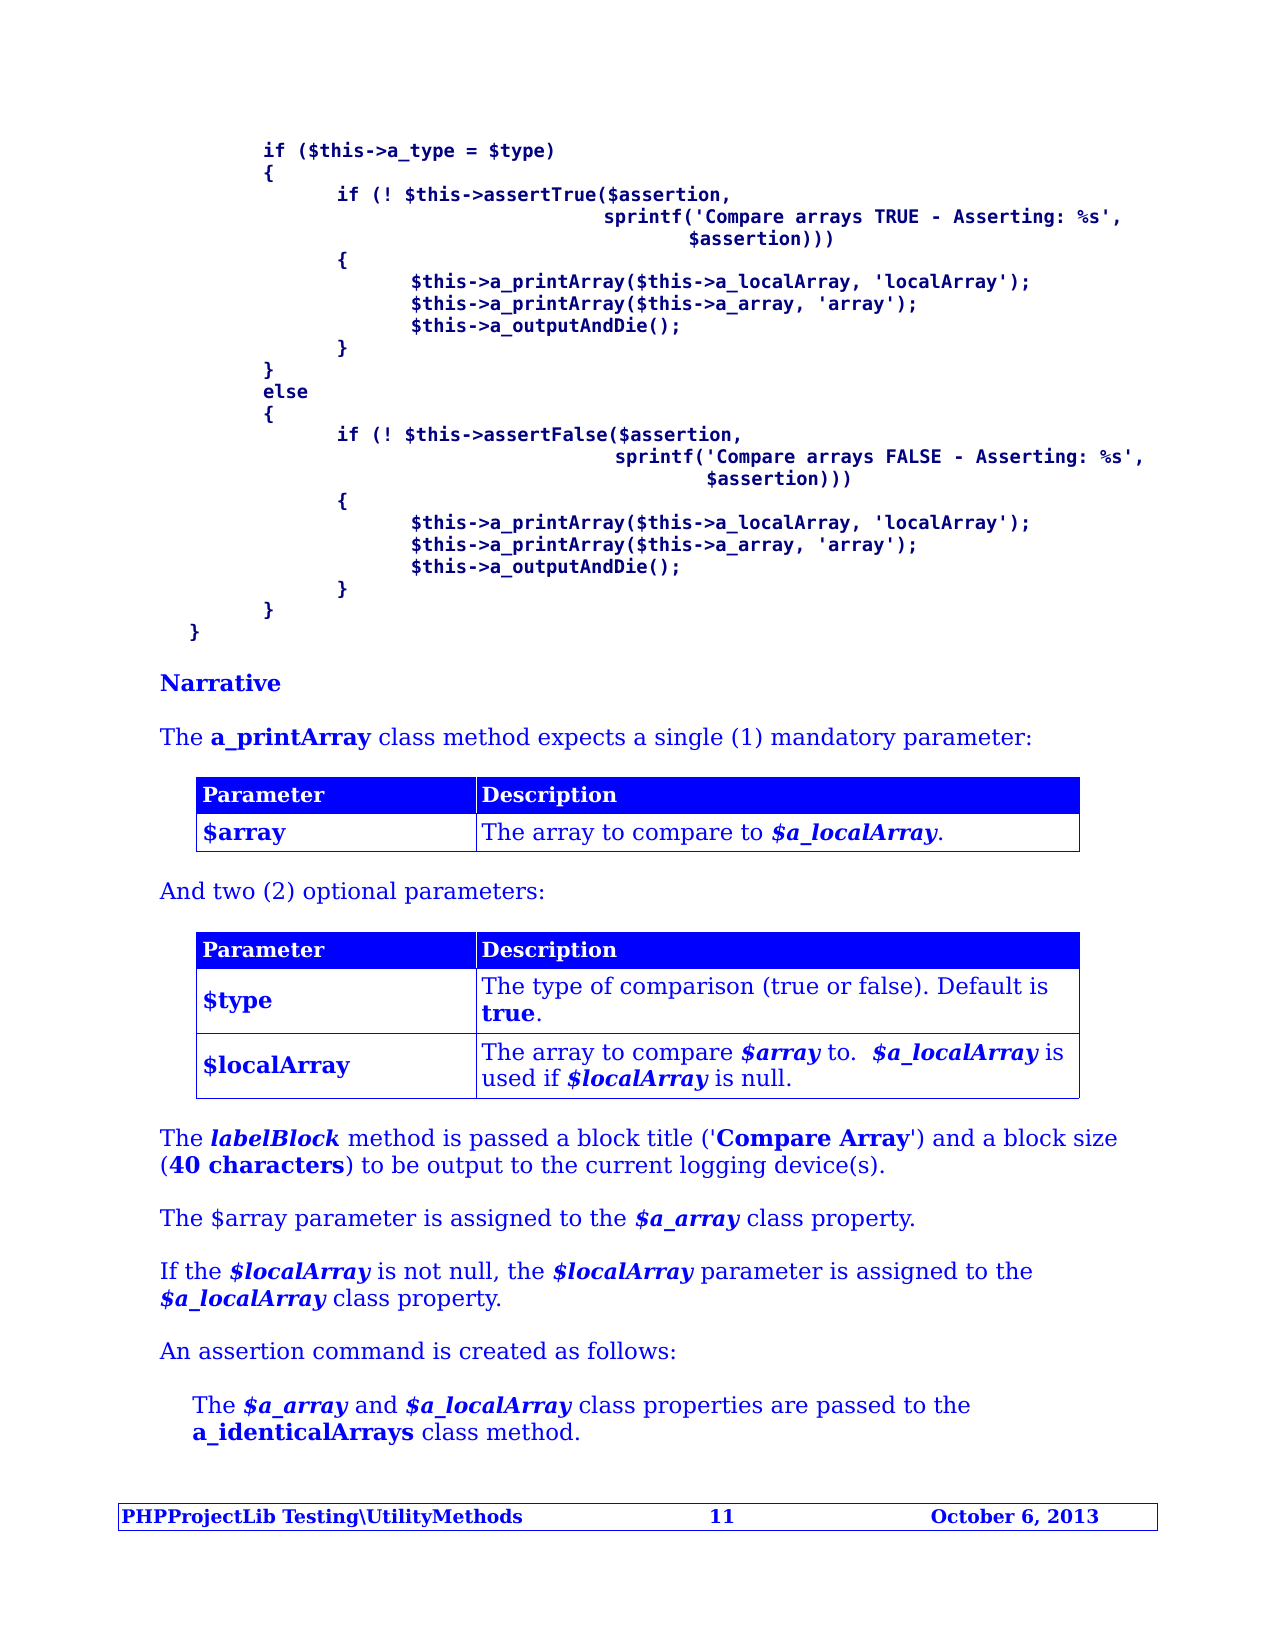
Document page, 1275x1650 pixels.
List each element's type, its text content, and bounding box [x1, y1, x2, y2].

list { [189, 490, 1157, 512]
list $this->a_outputAndDie(); [189, 315, 1157, 337]
table_header Parameter [197, 778, 476, 813]
list } [189, 337, 1157, 359]
table_cell The type of comparison (true or false). Default is true. [477, 969, 1079, 1033]
text The labelBlock method is passed a block title ('Compare Array') and a block size (40 characters) to be output to the current logging device(s). [159, 1124, 1157, 1178]
table_cell The array to compare $array to. $a_localArray is used if $localArray is null. [477, 1034, 1079, 1098]
list $this->a_printArray($this->a_localArray, 'localArray'); [189, 271, 1157, 293]
text If the $localArray is not null, the $localArray parameter is assigned to the $a_localArray class property. [159, 1258, 1157, 1312]
list { [189, 402, 1157, 424]
list { [189, 162, 1157, 184]
list sprintf('Compare arrays TRUE - Asserting: %s', [189, 206, 1157, 227]
text An assertion command is created as follows: [159, 1338, 1157, 1365]
list $this->a_printArray($this->a_localArray, 'localArray'); [189, 512, 1157, 534]
list $this->a_printArray($this->a_array, 'array'); [189, 293, 1157, 315]
list if ($this->a_type = $type) [189, 140, 1157, 162]
list } [189, 577, 1157, 599]
table_cell $array [197, 814, 476, 851]
text And two (2) optional parameters: [159, 878, 1157, 905]
table_header Parameter [197, 933, 476, 968]
list else [189, 381, 1157, 402]
list $this->a_printArray($this->a_array, 'array'); [189, 534, 1157, 556]
list if (! $this->assertFalse($assertion, [189, 424, 1157, 446]
list } [189, 621, 1157, 643]
text The $array parameter is assigned to the $a_array class property. [159, 1205, 1157, 1232]
table_header Description [477, 933, 1079, 968]
list if (! $this->assertTrue($assertion, [189, 184, 1157, 206]
list $assertion))) [189, 227, 1157, 249]
list { [189, 249, 1157, 271]
table_header Description [477, 778, 1079, 813]
list $assertion))) [189, 468, 1157, 490]
table_cell $localArray [197, 1034, 476, 1098]
list sprintf('Compare arrays FALSE - Asserting: %s', [189, 446, 1157, 468]
text Narrative [159, 670, 1157, 697]
text The $a_array and $a_localArray class properties are passed to the a_identicalArrays class method. [192, 1392, 1157, 1445]
list $this->a_outputAndDie(); [189, 556, 1157, 577]
table_cell The array to compare to $a_localArray. [477, 814, 1079, 851]
list } [189, 359, 1157, 381]
list } [189, 599, 1157, 621]
table_cell $type [197, 969, 476, 1033]
text The a_printArray class method expects a single (1) mandatory parameter: [159, 723, 1157, 750]
